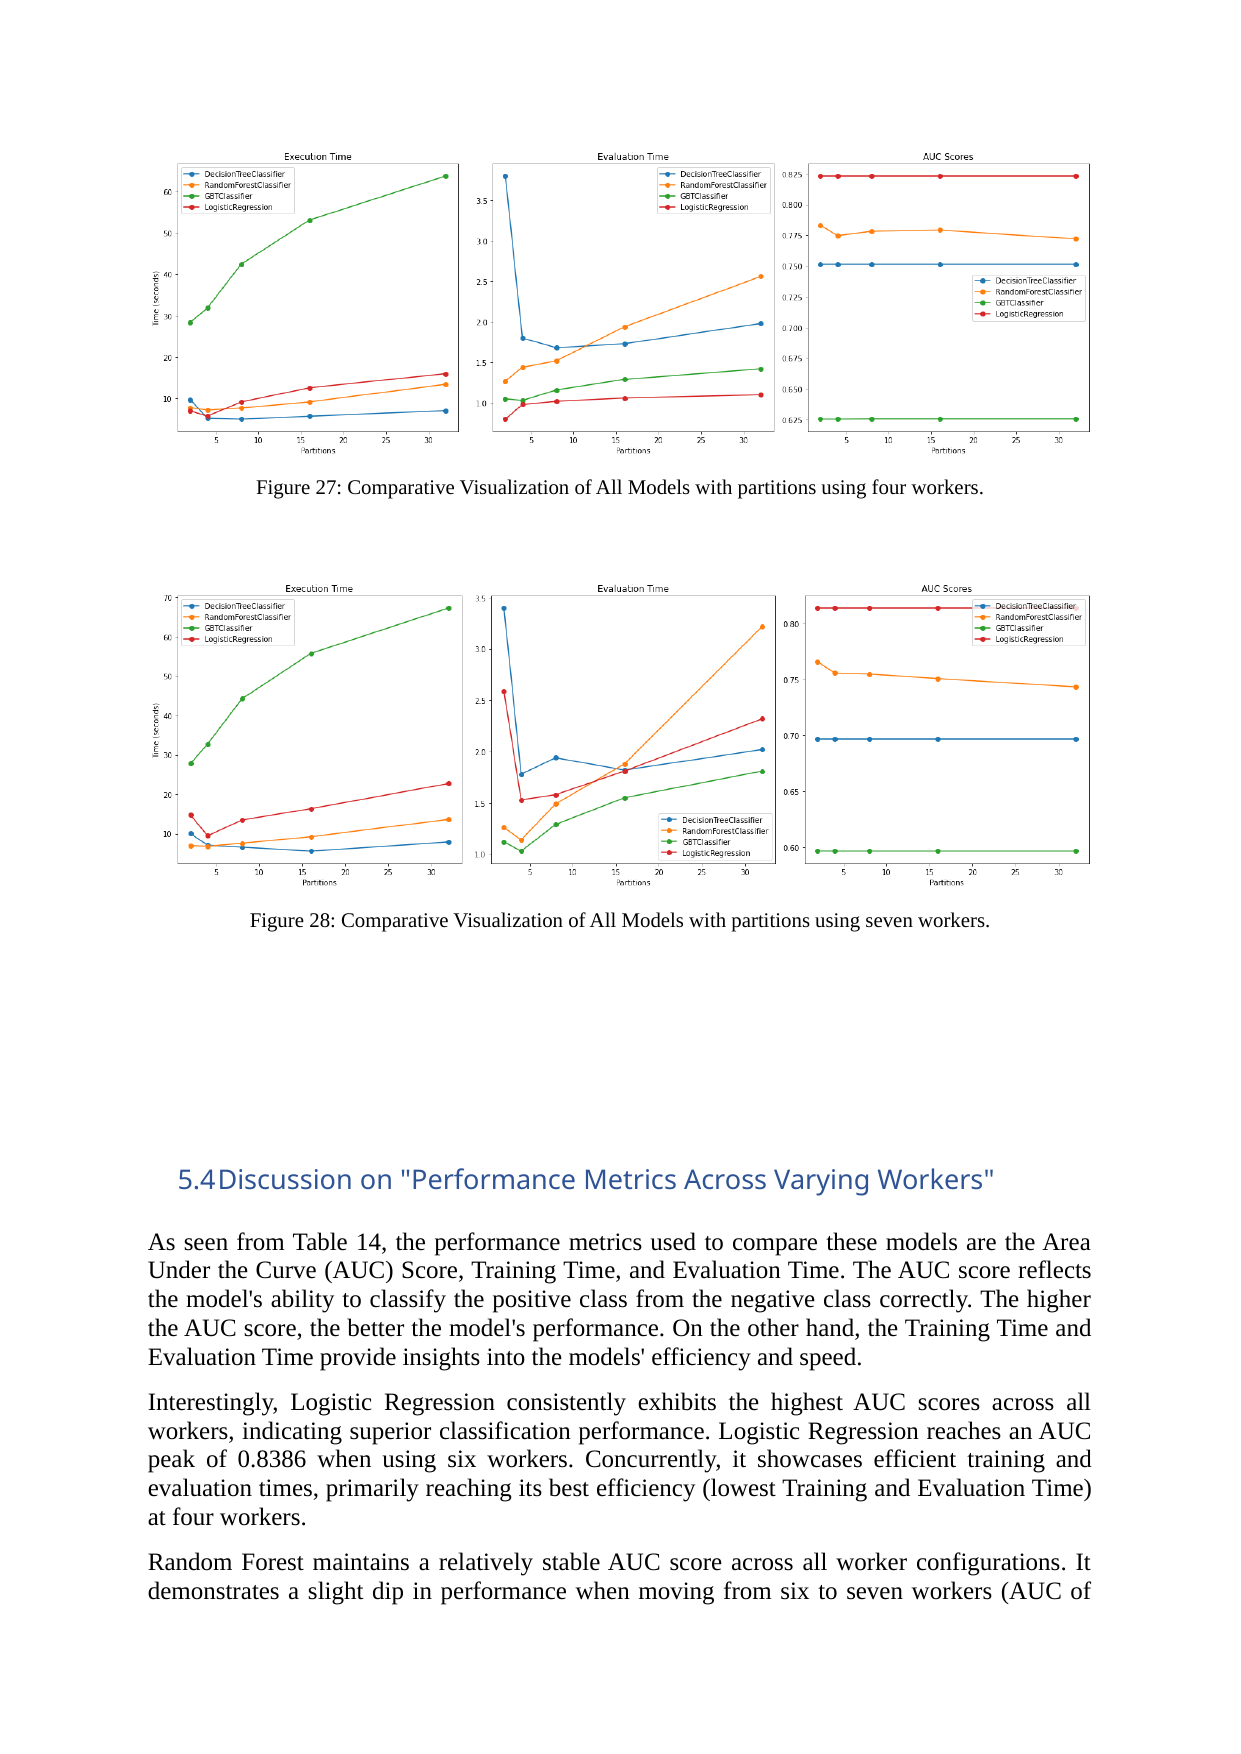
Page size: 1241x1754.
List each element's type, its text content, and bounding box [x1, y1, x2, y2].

text Random Forest maintains a relatively stable AUC score across all worker configurations. It demonstrates a slight dip in performance when moving from six to seven workers (AUC of [148, 1547, 1093, 1605]
text Figure 27: Comparative Visualization of All Models with partitions using four workers. [148, 475, 1093, 499]
subtitle Discussion on "Performance Metrics Across Varying Workers" [177, 1160, 1093, 1197]
text Interestingly, Logistic Regression consistently exhibits the highest AUC scores across all workers, indicating superior classification performance. Logistic Regression reaches an AUC peak of 0.8386 when using six workers. Concurrently, it showcases efficient training and evaluation times, primarily reaching its best efficiency (lowest Training and Evaluation Time) at four workers. [148, 1387, 1093, 1531]
text Figure 28: Comparative Visualization of All Models with partitions using seven workers. [148, 908, 1093, 932]
text As seen from Table 14, the performance metrics used to compare these models are the Area Under the Curve (AUC) Score, Training Time, and Evaluation Time. The AUC score reflects the model's ability to classify the positive class from the negative class correctly. The higher the AUC score, the better the model's performance. On the other hand, the Training Time and Evaluation Time provide insights into the models' efficiency and speed. [148, 1227, 1093, 1370]
